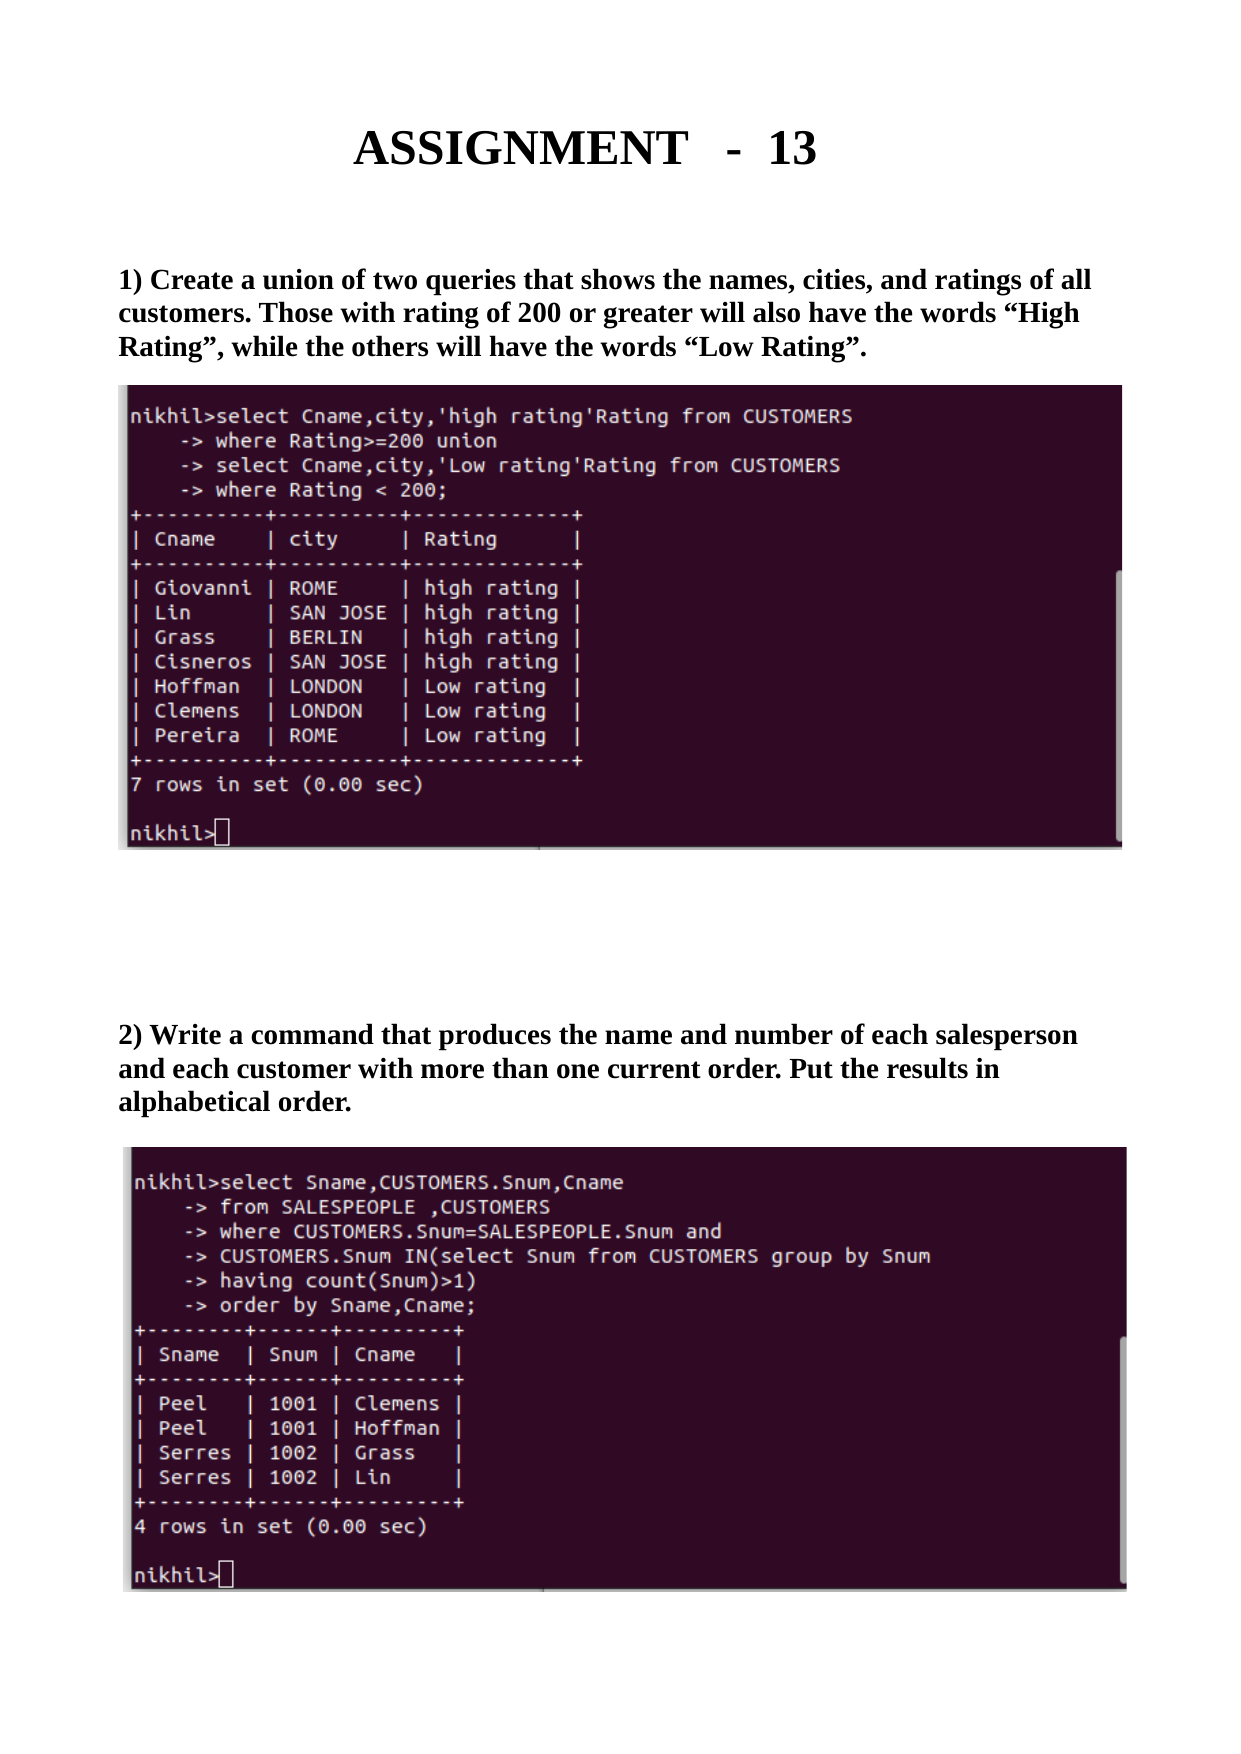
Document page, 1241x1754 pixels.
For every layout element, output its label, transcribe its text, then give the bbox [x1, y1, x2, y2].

picture [122, 1147, 1127, 1592]
text 1) Create a union of two queries that shows the names, cities, and ratings of all customers. Those with rating of 200 or greater will also have the words “High Rating”, while the others will have the words “Low Rating”. [118, 262, 1122, 362]
text 2) Write a command that produces the name and number of each salesperson and each customer with more than one current order. Put the results in alphabetical order. [118, 1017, 1122, 1118]
text ASSIGNMENT - 13 [118, 118, 1122, 176]
picture [118, 385, 1123, 850]
